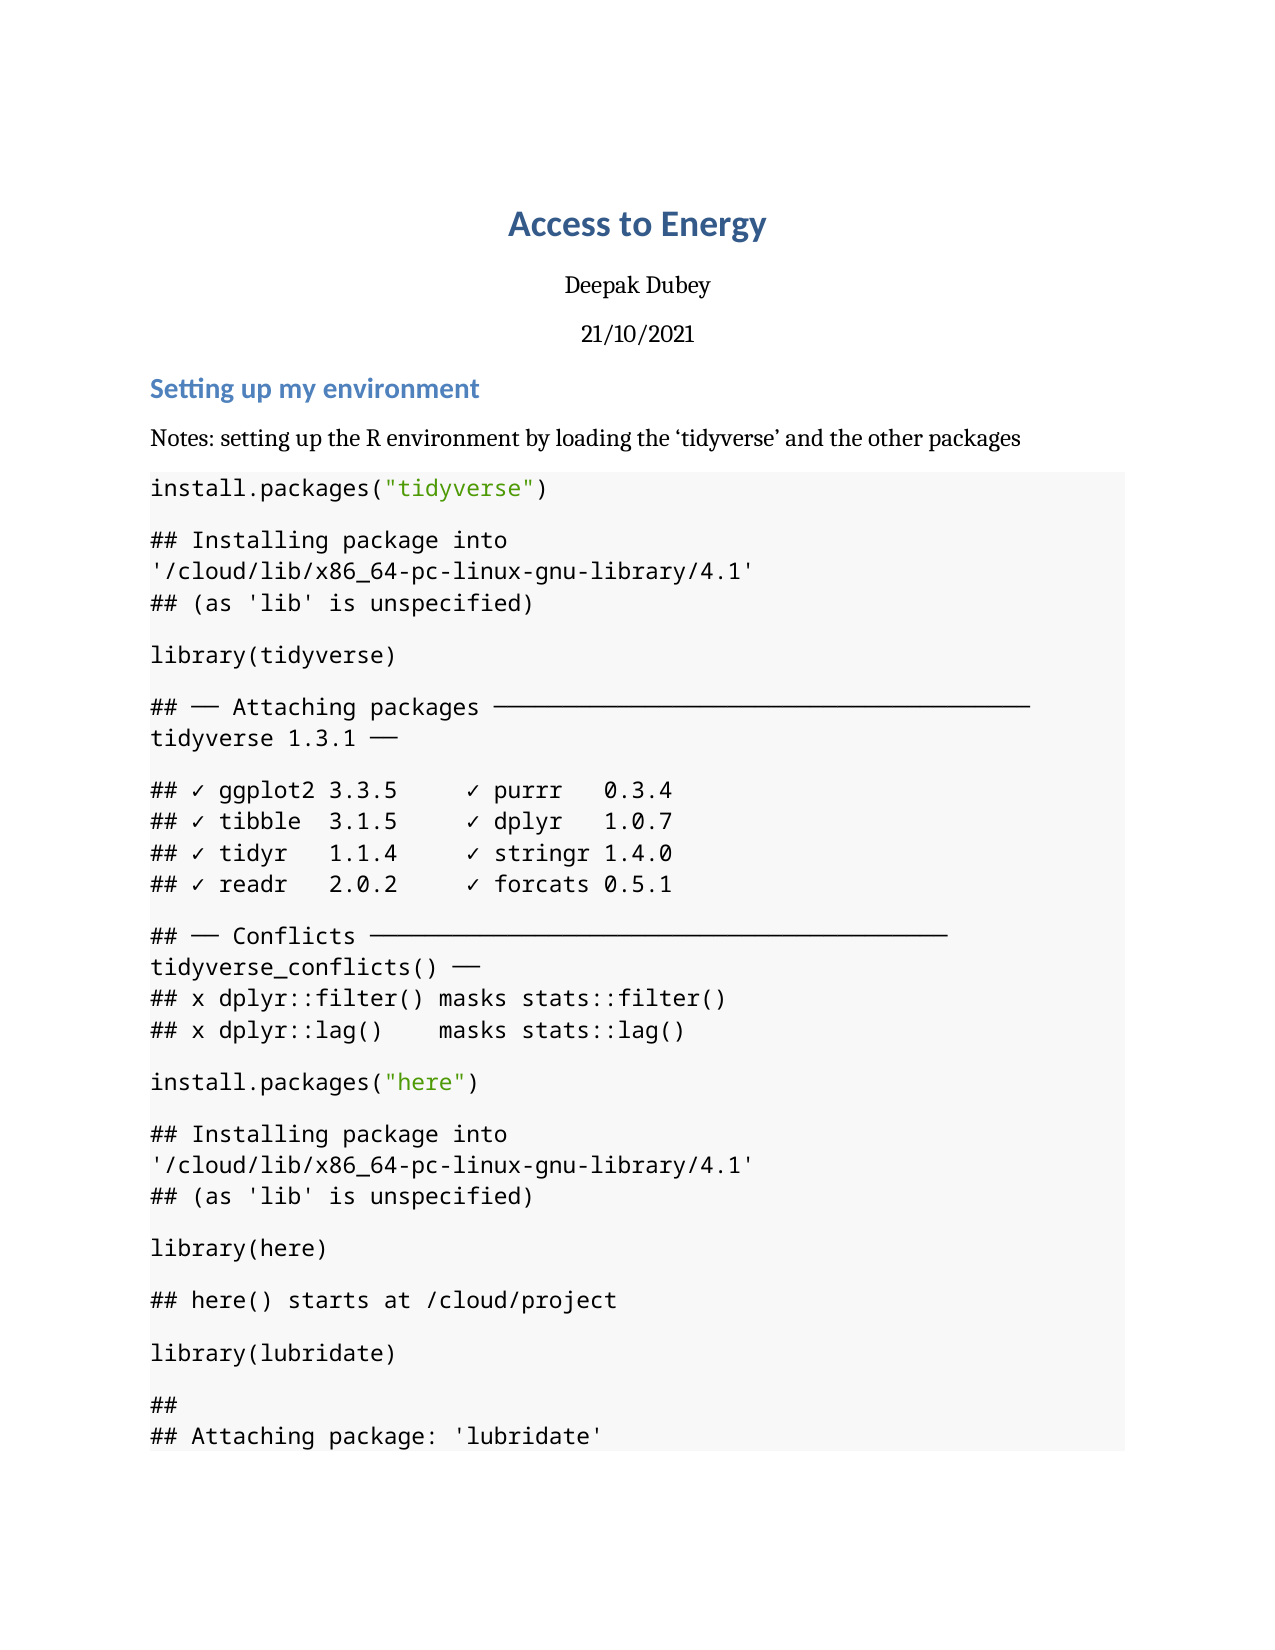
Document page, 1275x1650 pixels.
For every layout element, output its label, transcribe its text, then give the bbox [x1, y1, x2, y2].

text ## ✓ ggplot2 3.3.5 ✓ purrr 0.3.4 ## ✓ tibble 3.1.5 ✓ dplyr 1.0.7 ## ✓ tidyr 1.1.4 ✓ stringr 1.4.0 ## ✓ readr 2.0.2 ✓ forcats 0.5.1 [150, 774, 1125, 899]
text install.packages("tidyverse") [549, 472, 1125, 503]
text Notes: setting up the R environment by loading the ‘tidyverse’ and the other packages [150, 424, 1125, 453]
text ## Installing package into '/cloud/lib/x86_64-pc-linux-gnu-library/4.1' ## (as 'lib' is unspecified) [150, 1118, 1125, 1211]
subtitle Setting up my environment [150, 370, 1125, 406]
text ## ── Conflicts ────────────────────────────────────────── tidyverse_conflicts() ── ## x dplyr::filter() masks stats::filter() ## x dplyr::lag() masks stats::lag() [150, 920, 1125, 1045]
text ## Installing package into '/cloud/lib/x86_64-pc-linux-gnu-library/4.1' ## (as 'lib' is unspecified) [150, 524, 1125, 618]
title Access to Energy [150, 200, 1125, 246]
text library(here) [329, 1232, 1125, 1263]
text library(lubridate) [397, 1336, 1125, 1368]
text install.packages("here") [480, 1066, 1125, 1097]
text ## ── Attaching packages ─────────────────────────────────────── tidyverse 1.3.1 ── [150, 691, 1125, 753]
text 21/10/2021 [150, 320, 1125, 349]
text ## ## Attaching package: 'lubridate' [150, 1388, 1125, 1451]
text ## here() starts at /cloud/project [150, 1284, 1125, 1316]
text Deepak Dubey [150, 271, 1125, 299]
text library(tidyverse) [150, 638, 1125, 670]
